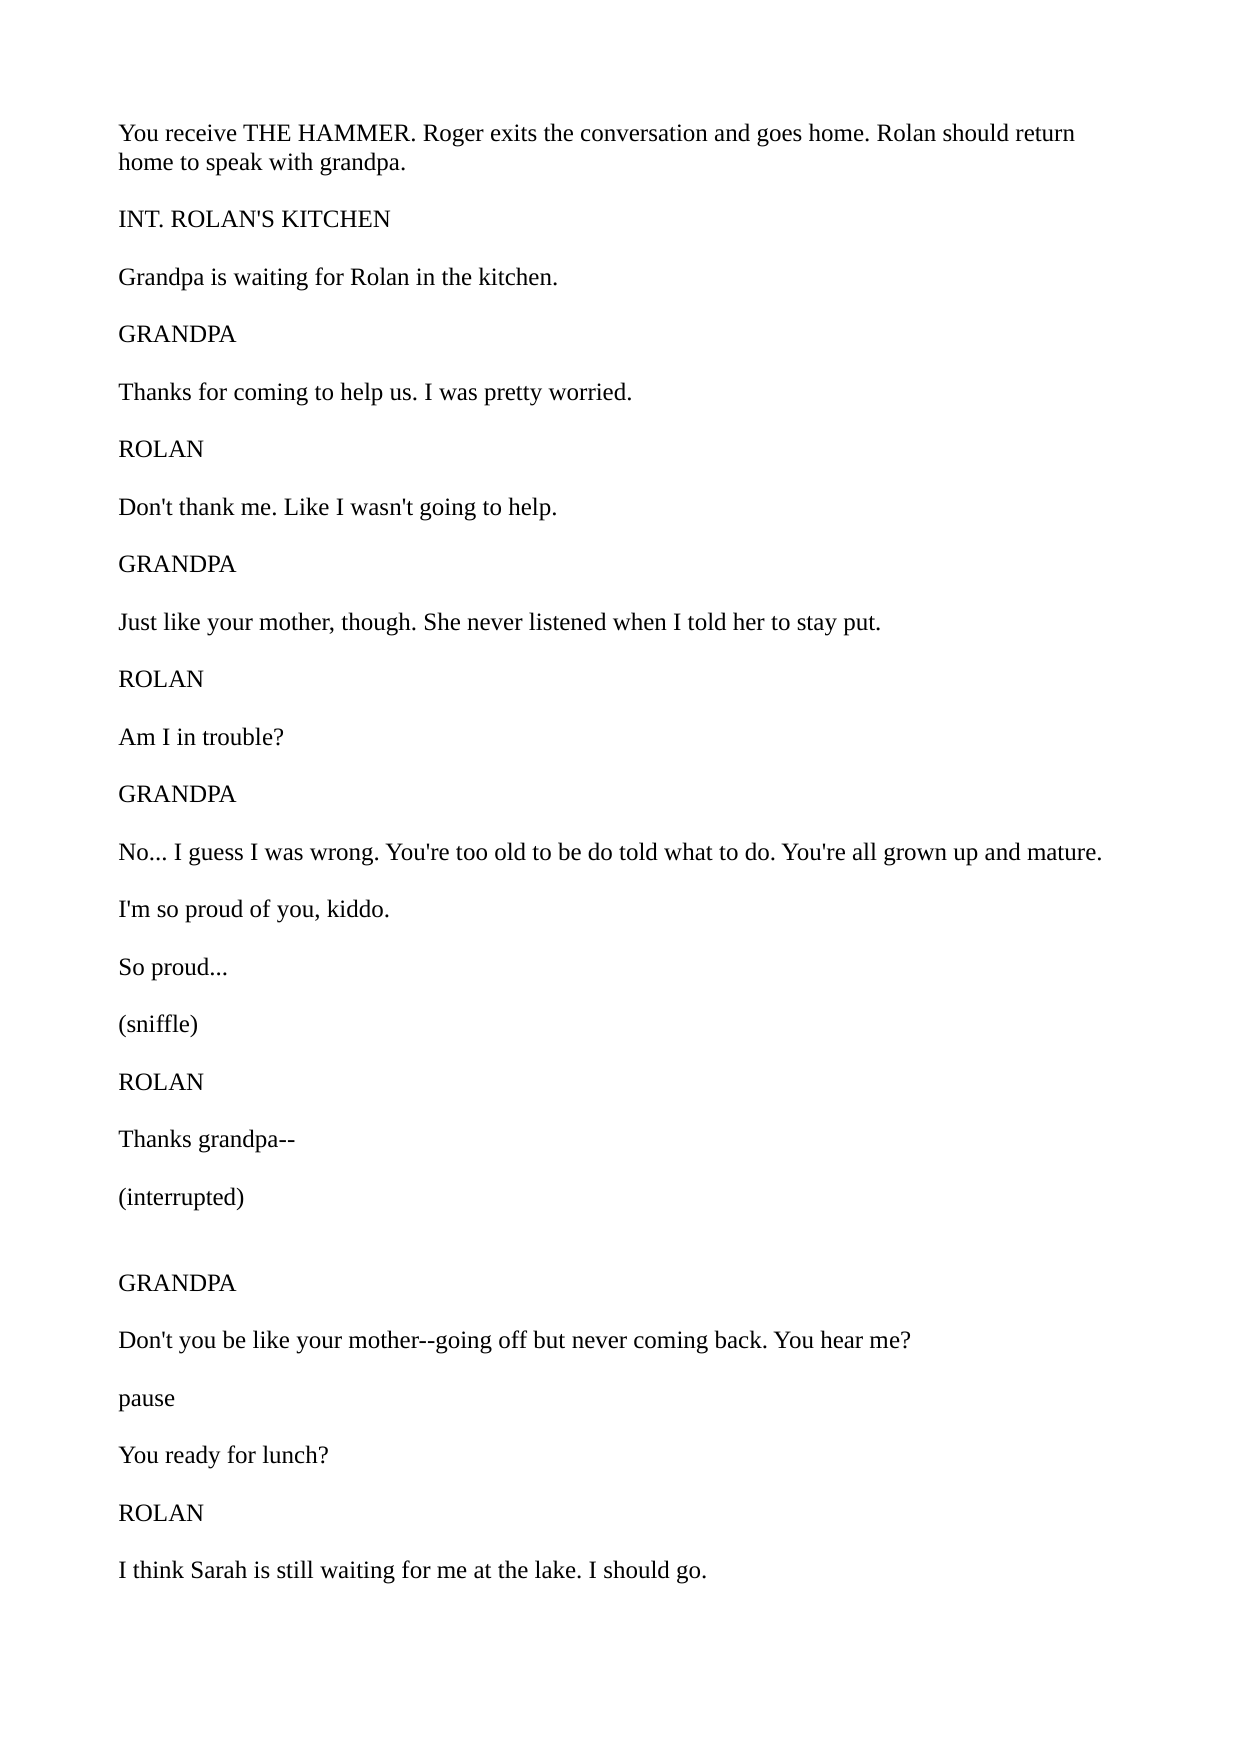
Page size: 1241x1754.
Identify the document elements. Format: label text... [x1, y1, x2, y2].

text (interrupted) [118, 1182, 1122, 1211]
text Just like your mother, though. She never listened when I told her to stay put. [118, 607, 1122, 636]
text INT. ROLAN'S KITCHEN [118, 204, 1122, 233]
text So proud... [118, 952, 1122, 981]
text GRANDPA [118, 319, 1122, 348]
text Thanks grandpa-- [118, 1124, 1122, 1153]
text GRANDPA [118, 1268, 1122, 1297]
text ROLAN [118, 1067, 1122, 1096]
text You receive THE HAMMER. Roger exits the conversation and goes home. Rolan should return home to speak with grandpa. [118, 118, 1122, 176]
text You ready for lunch? [118, 1441, 1122, 1469]
text I'm so proud of you, kiddo. [118, 894, 1122, 923]
text pause [118, 1383, 1122, 1412]
text GRANDPA [118, 549, 1122, 578]
text I think Sarah is still waiting for me at the lake. I should go. [118, 1556, 1122, 1584]
text No... I guess I was wrong. You're too old to be do told what to do. You're all grown up and mature. [118, 837, 1122, 866]
text ROLAN [118, 664, 1122, 693]
text ROLAN [118, 1498, 1122, 1527]
text Am I in trouble? [118, 722, 1122, 751]
text Grandpa is waiting for Rolan in the kitchen. [118, 262, 1122, 291]
text Thanks for coming to help us. I was pretty worried. [118, 377, 1122, 406]
text Don't thank me. Like I wasn't going to help. [118, 492, 1122, 521]
text Don't you be like your mother--going off but never coming back. You hear me? [118, 1326, 1122, 1354]
text ROLAN [118, 434, 1122, 463]
text GRANDPA [118, 779, 1122, 808]
text (sniffle) [118, 1009, 1122, 1038]
